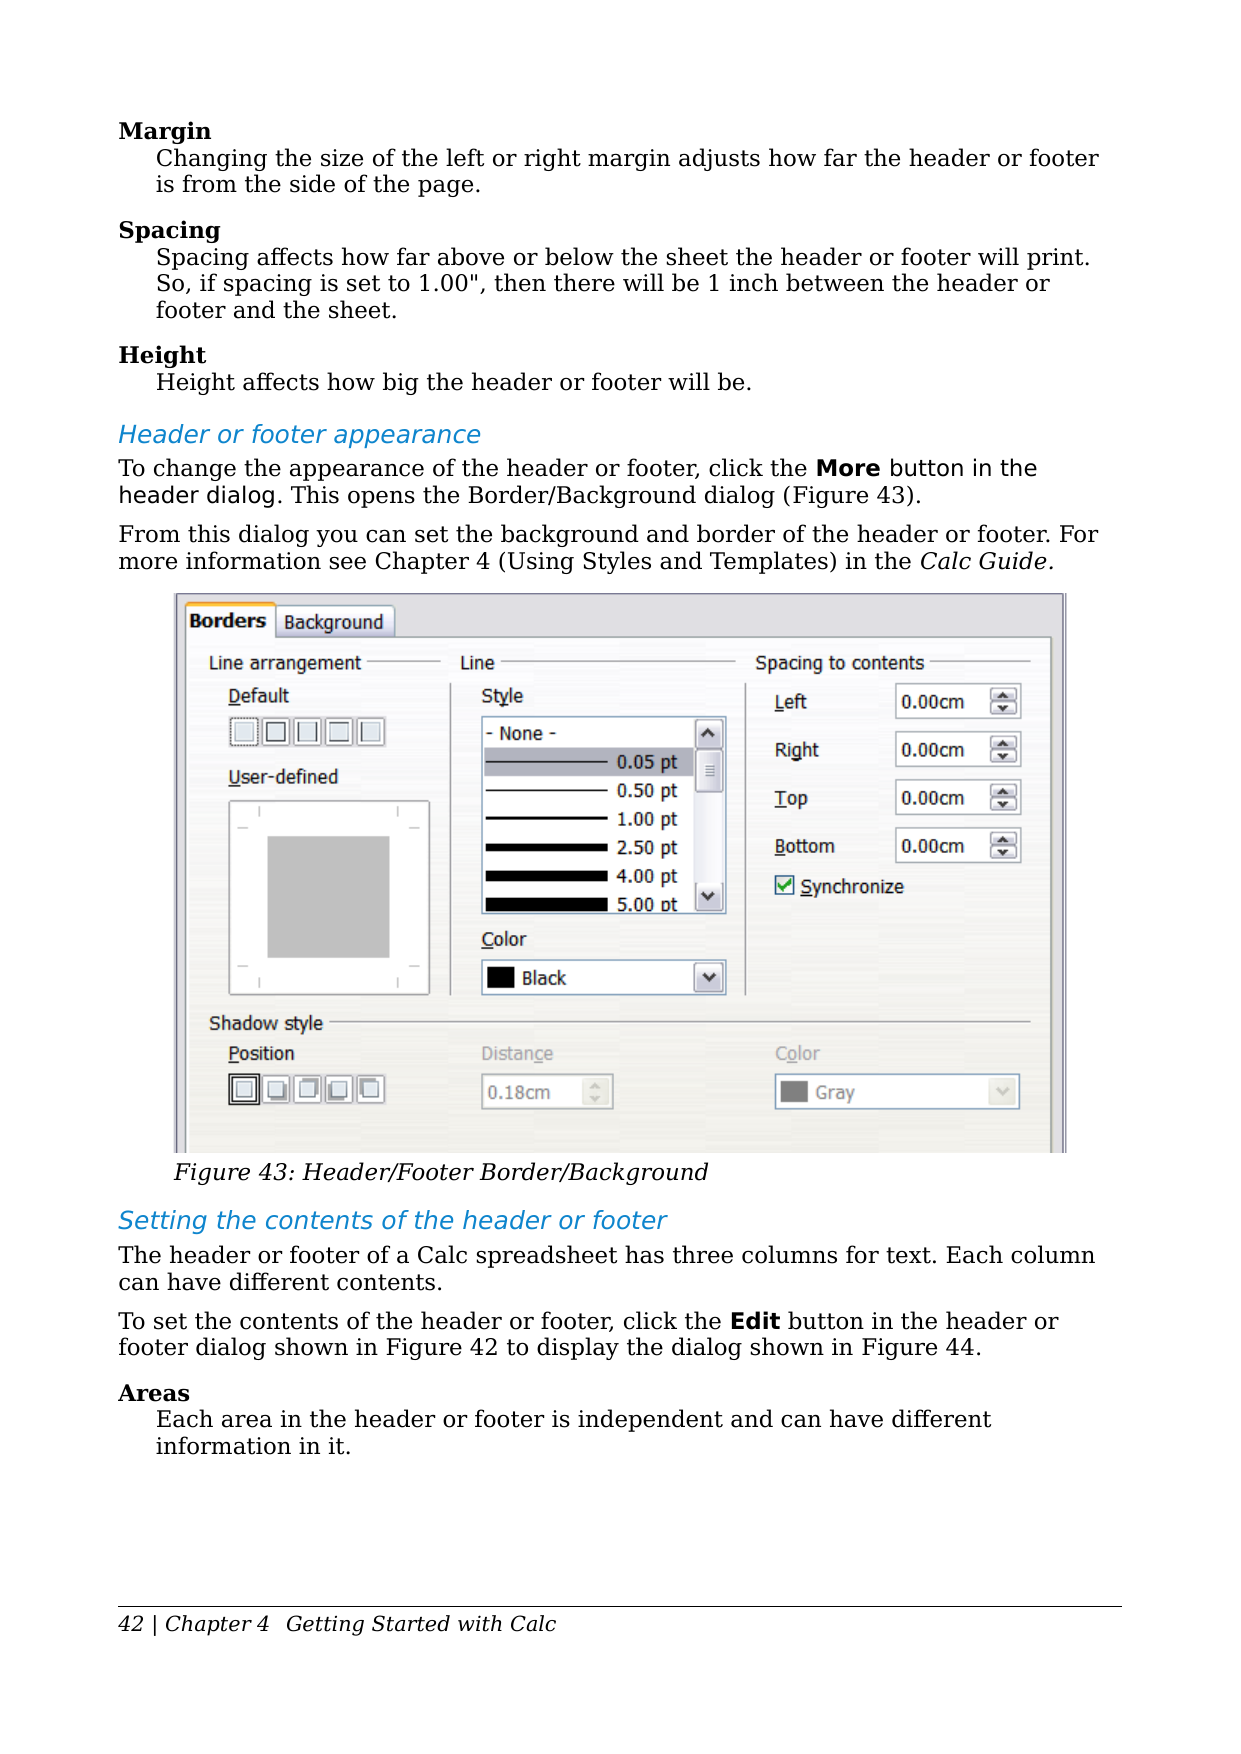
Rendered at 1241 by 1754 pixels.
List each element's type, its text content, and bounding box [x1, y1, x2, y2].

text Figure 43: Header/Footer Border/Background [174, 1159, 1066, 1185]
text From this dialog you can set the background and border of the header or footer. For more information see Chapter 4 (Using Styles and Templates) in the Calc Guide. [118, 521, 1122, 575]
text The header or footer of a Calc spreadsheet has three columns for text. Each column can have different contents. [118, 1242, 1122, 1295]
text To change the appearance of the header or footer, click the More button in the header dialog. This opens the Border/Background dialog (Figure 43). [118, 456, 1122, 509]
subtitle Header or footer appearance [118, 420, 1122, 449]
text Changing the size of the left or right margin adjusts how far the header or footer is from the side of the page. [156, 145, 1122, 198]
text Spacing affects how far above or below the sheet the header or footer will print. So, if spacing is set to 1.00", then there will be 1 inch between the header or footer and the sheet. [156, 244, 1122, 324]
text To set the contents of the header or footer, click the Edit button in the header or footer dialog shown in Figure 42 to display the dialog shown in Figure 44. [118, 1308, 1122, 1361]
text Height affects how big the header or footer will be. [156, 369, 1122, 396]
text Spacing [118, 217, 1122, 244]
text Height [118, 342, 1122, 369]
picture [173, 593, 1067, 1153]
subtitle Setting the contents of the header or footer [118, 1206, 1122, 1236]
text Margin [118, 118, 1122, 145]
text Areas [118, 1380, 1122, 1407]
text Each area in the header or footer is independent and can have different information in it. [156, 1407, 1122, 1460]
